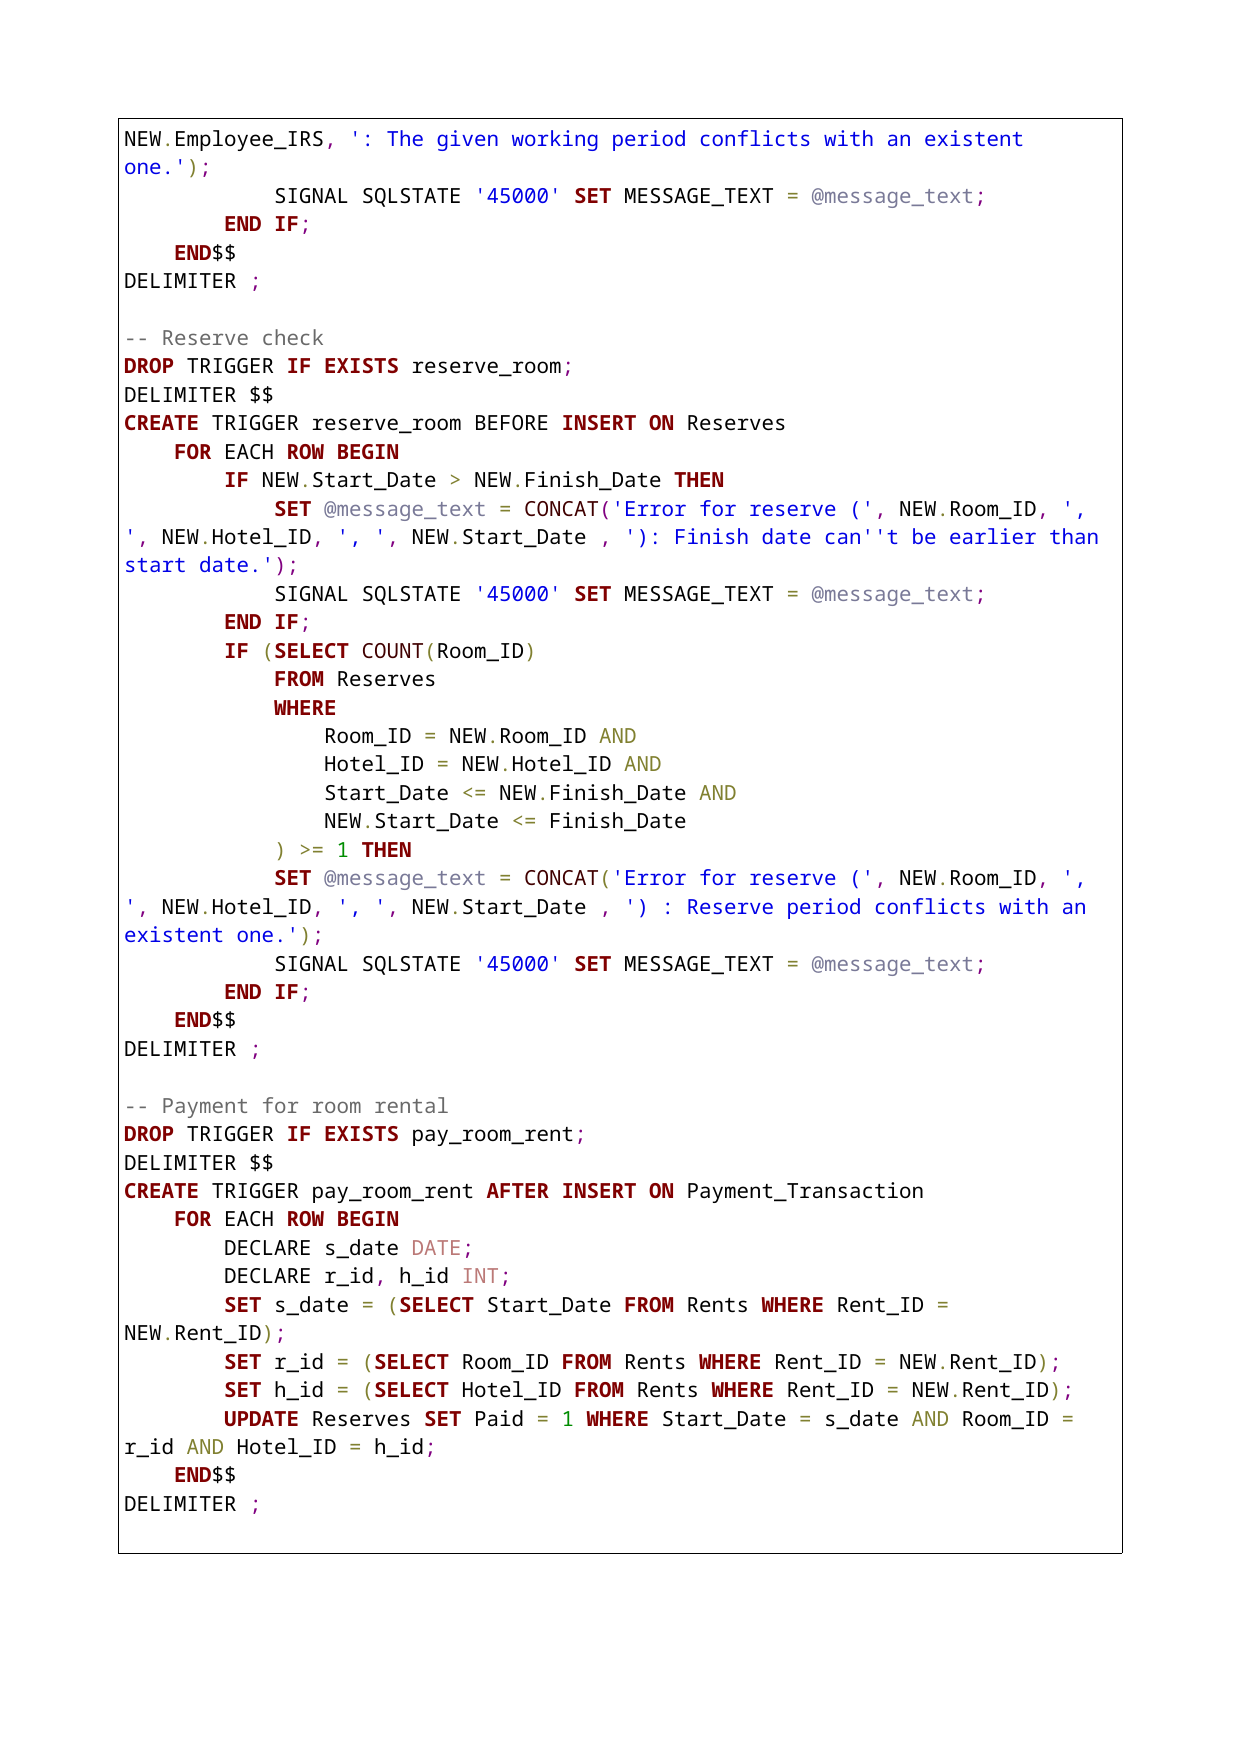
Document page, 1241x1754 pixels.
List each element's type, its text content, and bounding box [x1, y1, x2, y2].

table_header NEW.Employee_IRS, ': The given working period conflicts with an existent one.'); SIGNAL SQLSTATE '45000' SET MESSAGE_TEXT = @message_text; END IF; END$$ DELIMITER ; -- Reserve check DROP TRIGGER IF EXISTS reserve_room; DELIMITER $$ CREATE TRIGGER reserve_room BEFORE INSERT ON Reserves FOR EACH ROW BEGIN IF NEW.Start_Date > NEW.Finish_Date THEN SET @message_text = CONCAT('Error for reserve (', NEW.Room_ID, ', ', NEW.Hotel_ID, ', ', NEW.Start_Date , '): Finish date can''t be earlier than start date.'); SIGNAL SQLSTATE '45000' SET MESSAGE_TEXT = @message_text; END IF; IF (SELECT COUNT(Room_ID) FROM Reserves WHERE Room_ID = NEW.Room_ID AND Hotel_ID = NEW.Hotel_ID AND Start_Date <= NEW.Finish_Date AND NEW.Start_Date <= Finish_Date ) >= 1 THEN SET @message_text = CONCAT('Error for reserve (', NEW.Room_ID, ', ', NEW.Hotel_ID, ', ', NEW.Start_Date , ') : Reserve period conflicts with an existent one.'); SIGNAL SQLSTATE '45000' SET MESSAGE_TEXT = @message_text; END IF; END$$ DELIMITER ; -- Payment for room rental DROP TRIGGER IF EXISTS pay_room_rent; DELIMITER $$ CREATE TRIGGER pay_room_rent AFTER INSERT ON Payment_Transaction FOR EACH ROW BEGIN DECLARE s_date DATE; DECLARE r_id, h_id INT; SET s_date = (SELECT Start_Date FROM Rents WHERE Rent_ID = NEW.Rent_ID); SET r_id = (SELECT Room_ID FROM Rents WHERE Rent_ID = NEW.Rent_ID); SET h_id = (SELECT Hotel_ID FROM Rents WHERE Rent_ID = NEW.Rent_ID); UPDATE Reserves SET Paid = 1 WHERE Start_Date = s_date AND Room_ID = r_id AND Hotel_ID = h_id; END$$ DELIMITER ; [119, 119, 1122, 1553]
